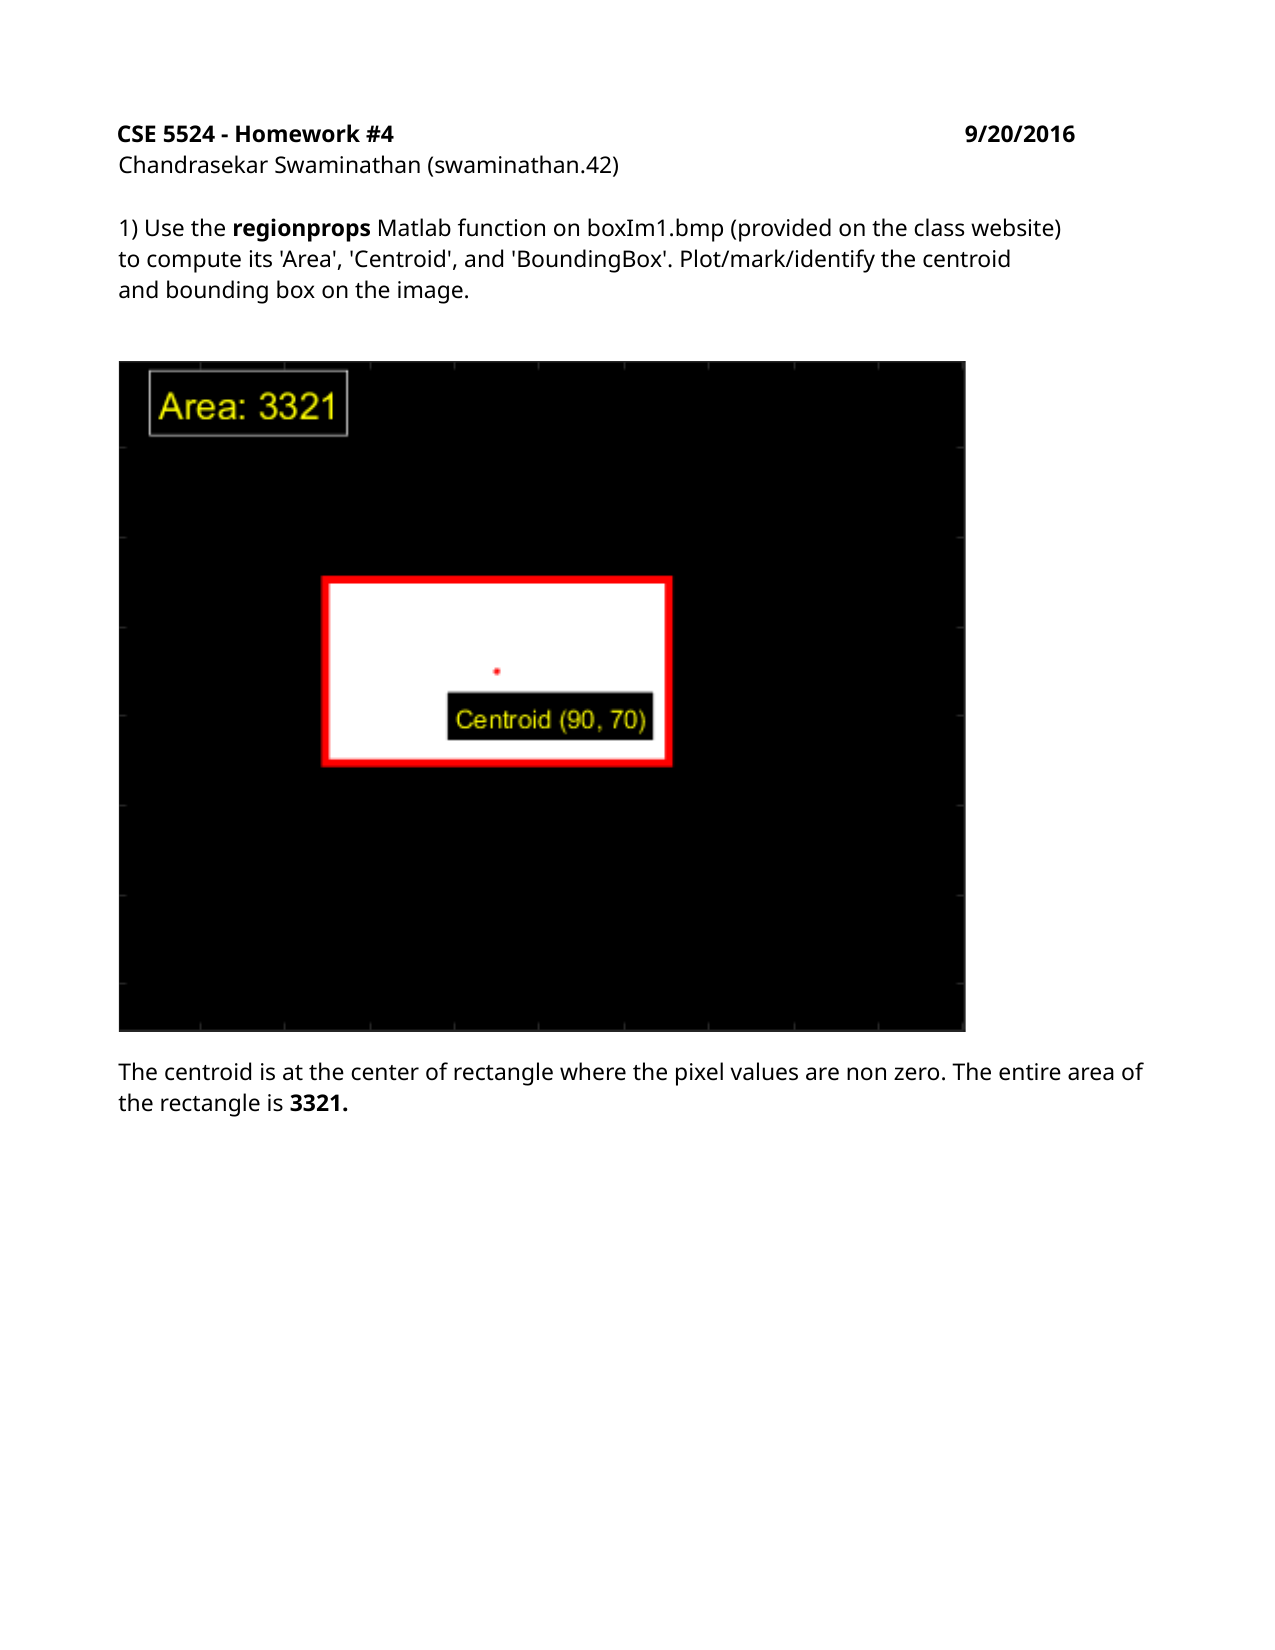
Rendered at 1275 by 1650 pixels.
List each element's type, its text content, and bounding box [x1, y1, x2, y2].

text to compute its 'Area', 'Centroid', and 'BoundingBox'. Plot/mark/identify the centroid [118, 243, 1157, 274]
text Chandrasekar Swaminathan (swaminathan.42) [118, 149, 1157, 181]
text CSE 5524 - Homework #4 9/20/2016 [117, 118, 1157, 149]
picture [118, 361, 966, 1032]
text The centroid is at the center of rectangle where the pixel values are non zero. The entire area of the rectangle is 3321. [118, 1056, 1157, 1118]
text 1) Use the regionprops Matlab function on boxIm1.bmp (provided on the class website) [118, 212, 1157, 243]
text and bounding box on the image. [118, 274, 1157, 306]
